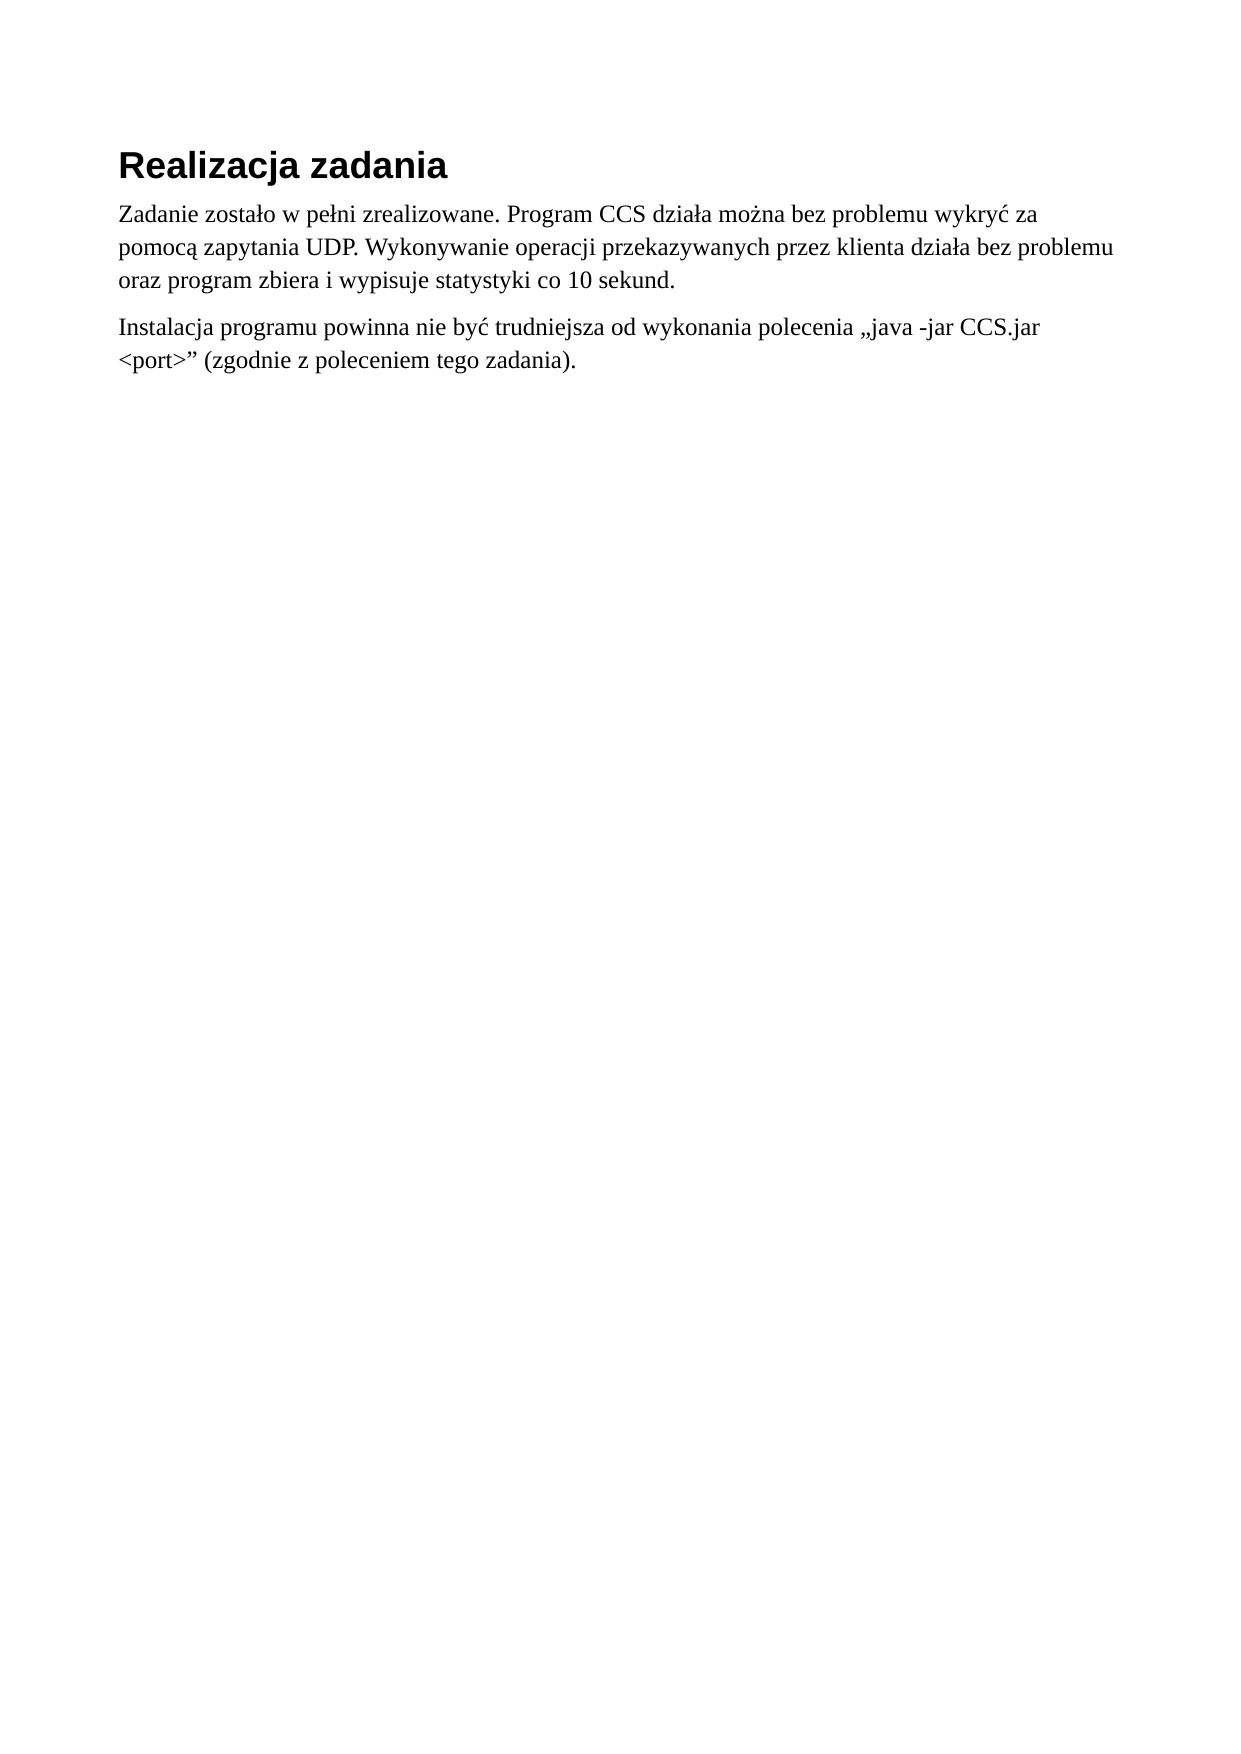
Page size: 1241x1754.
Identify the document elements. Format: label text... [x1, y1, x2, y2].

text Instalacja programu powinna nie być trudniejsza od wykonania polecenia „java -jar CCS.jar <port>” (zgodnie z poleceniem tego zadania). [118, 312, 1122, 374]
text Zadanie zostało w pełni zrealizowane. Program CCS działa można bez problemu wykryć za pomocą zapytania UDP. Wykonywanie operacji przekazywanych przez klienta działa bez problemu oraz program zbiera i wypisuje statystyki co 10 sekund. [118, 199, 1122, 293]
subtitle Realizacja zadania [118, 143, 1122, 186]
